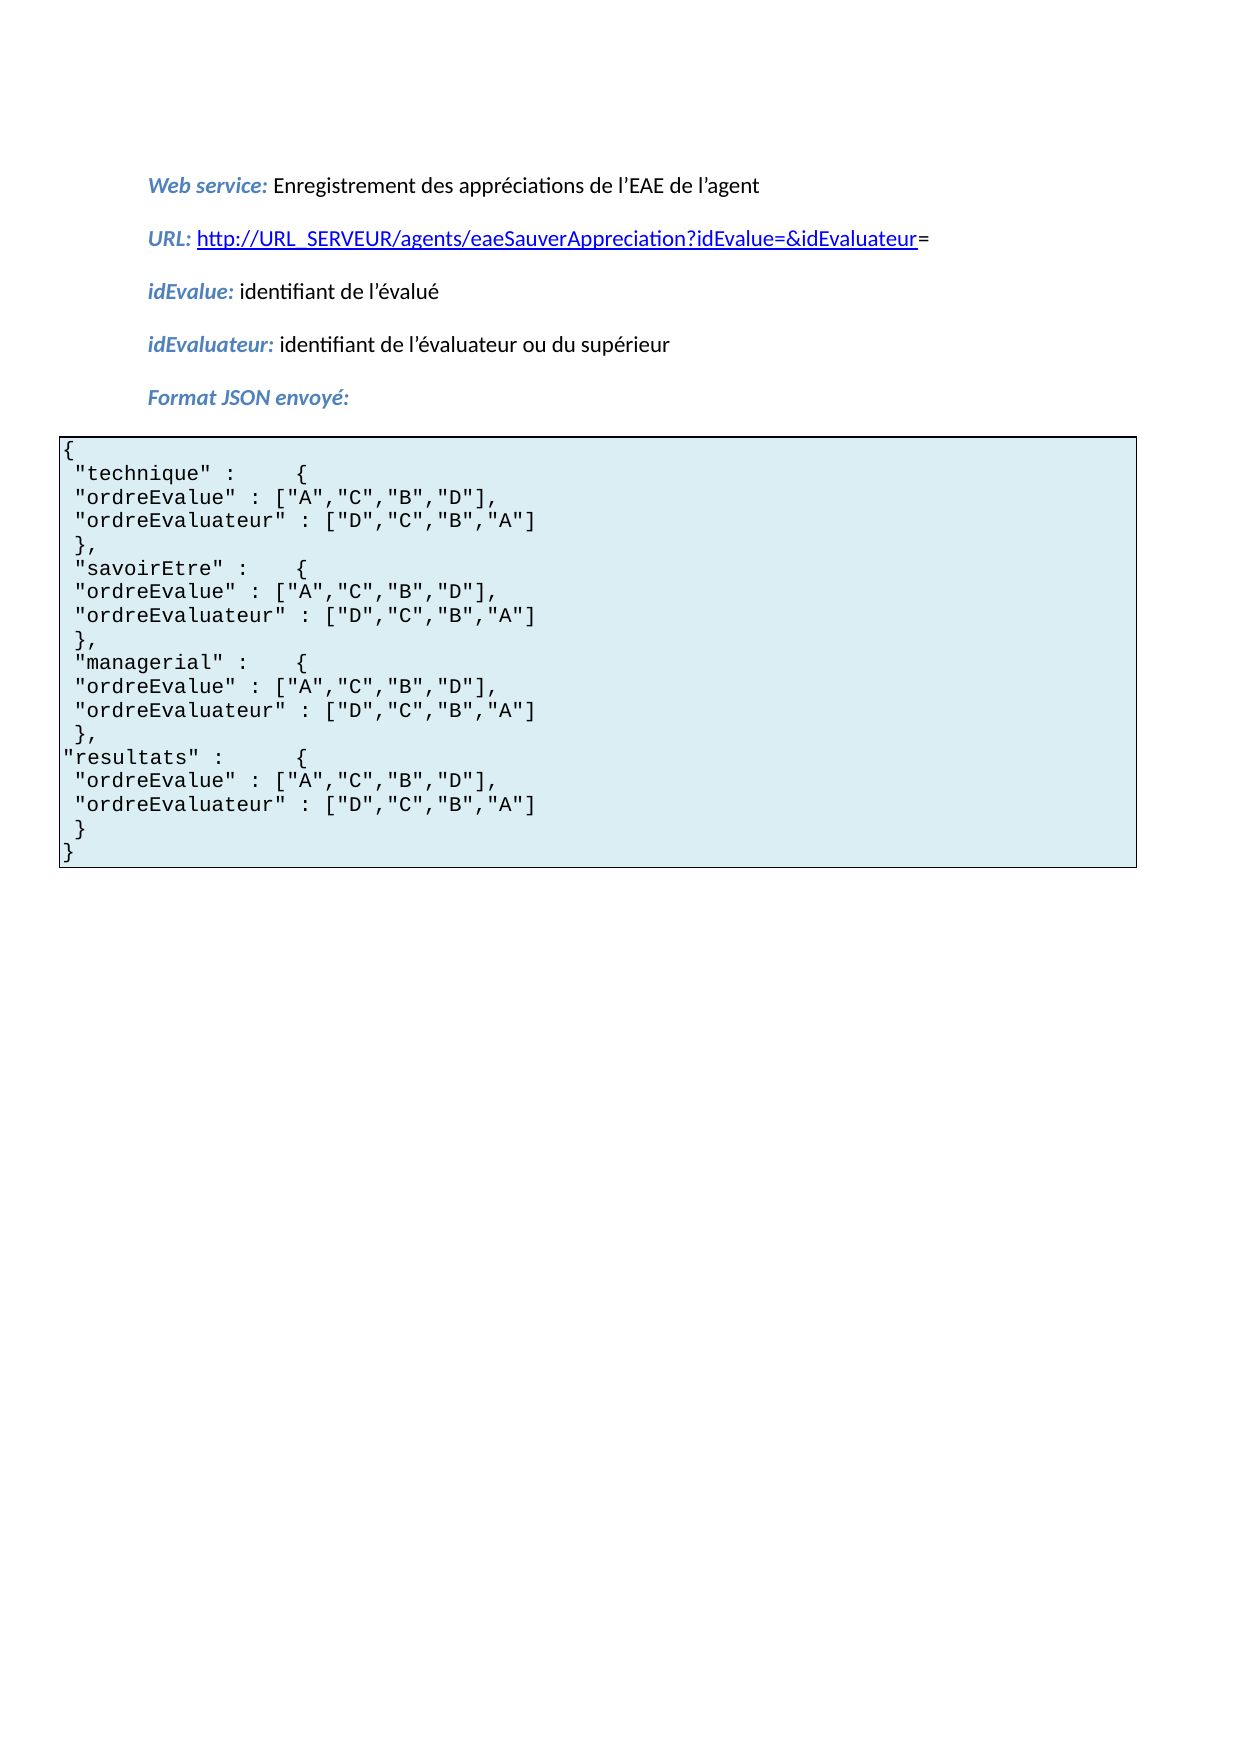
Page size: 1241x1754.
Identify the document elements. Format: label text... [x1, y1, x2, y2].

text } [60, 838, 1136, 867]
text "ordreEvaluateur" : ["D","C","B","A"] [60, 507, 1136, 531]
text "technique" : { [60, 460, 1136, 484]
text "ordreEvalue" : ["A","C","B","D"], [60, 484, 1136, 507]
text "resultats" : { [60, 744, 1136, 767]
text idEvaluateur: identifiant de l’évaluateur ou du supérieur [148, 330, 1093, 358]
text }, [60, 626, 1136, 649]
text "savoirEtre" : { [60, 554, 1136, 578]
text { [60, 438, 1136, 460]
text Format JSON envoyé: [148, 383, 1093, 411]
text "ordreEvaluateur" : ["D","C","B","A"] [60, 696, 1136, 720]
text }, [60, 720, 1136, 744]
text "ordreEvalue" : ["A","C","B","D"], [60, 578, 1136, 602]
text Web service: Enregistrement des appréciations de l’EAE de l’agent [148, 171, 1093, 199]
text "managerial" : { [60, 649, 1136, 673]
text "ordreEvaluateur" : ["D","C","B","A"] [60, 791, 1136, 815]
text URL: http://URL_SERVEUR/agents/eaeSauverAppreciation?idEvalue=&idEvaluateur= [148, 224, 1093, 252]
text idEvalue: identifiant de l’évalué [148, 277, 1093, 305]
text "ordreEvalue" : ["A","C","B","D"], [60, 767, 1136, 791]
text }, [60, 531, 1136, 554]
text } [60, 815, 1136, 838]
text "ordreEvalue" : ["A","C","B","D"], [60, 673, 1136, 696]
text "ordreEvaluateur" : ["D","C","B","A"] [60, 602, 1136, 626]
